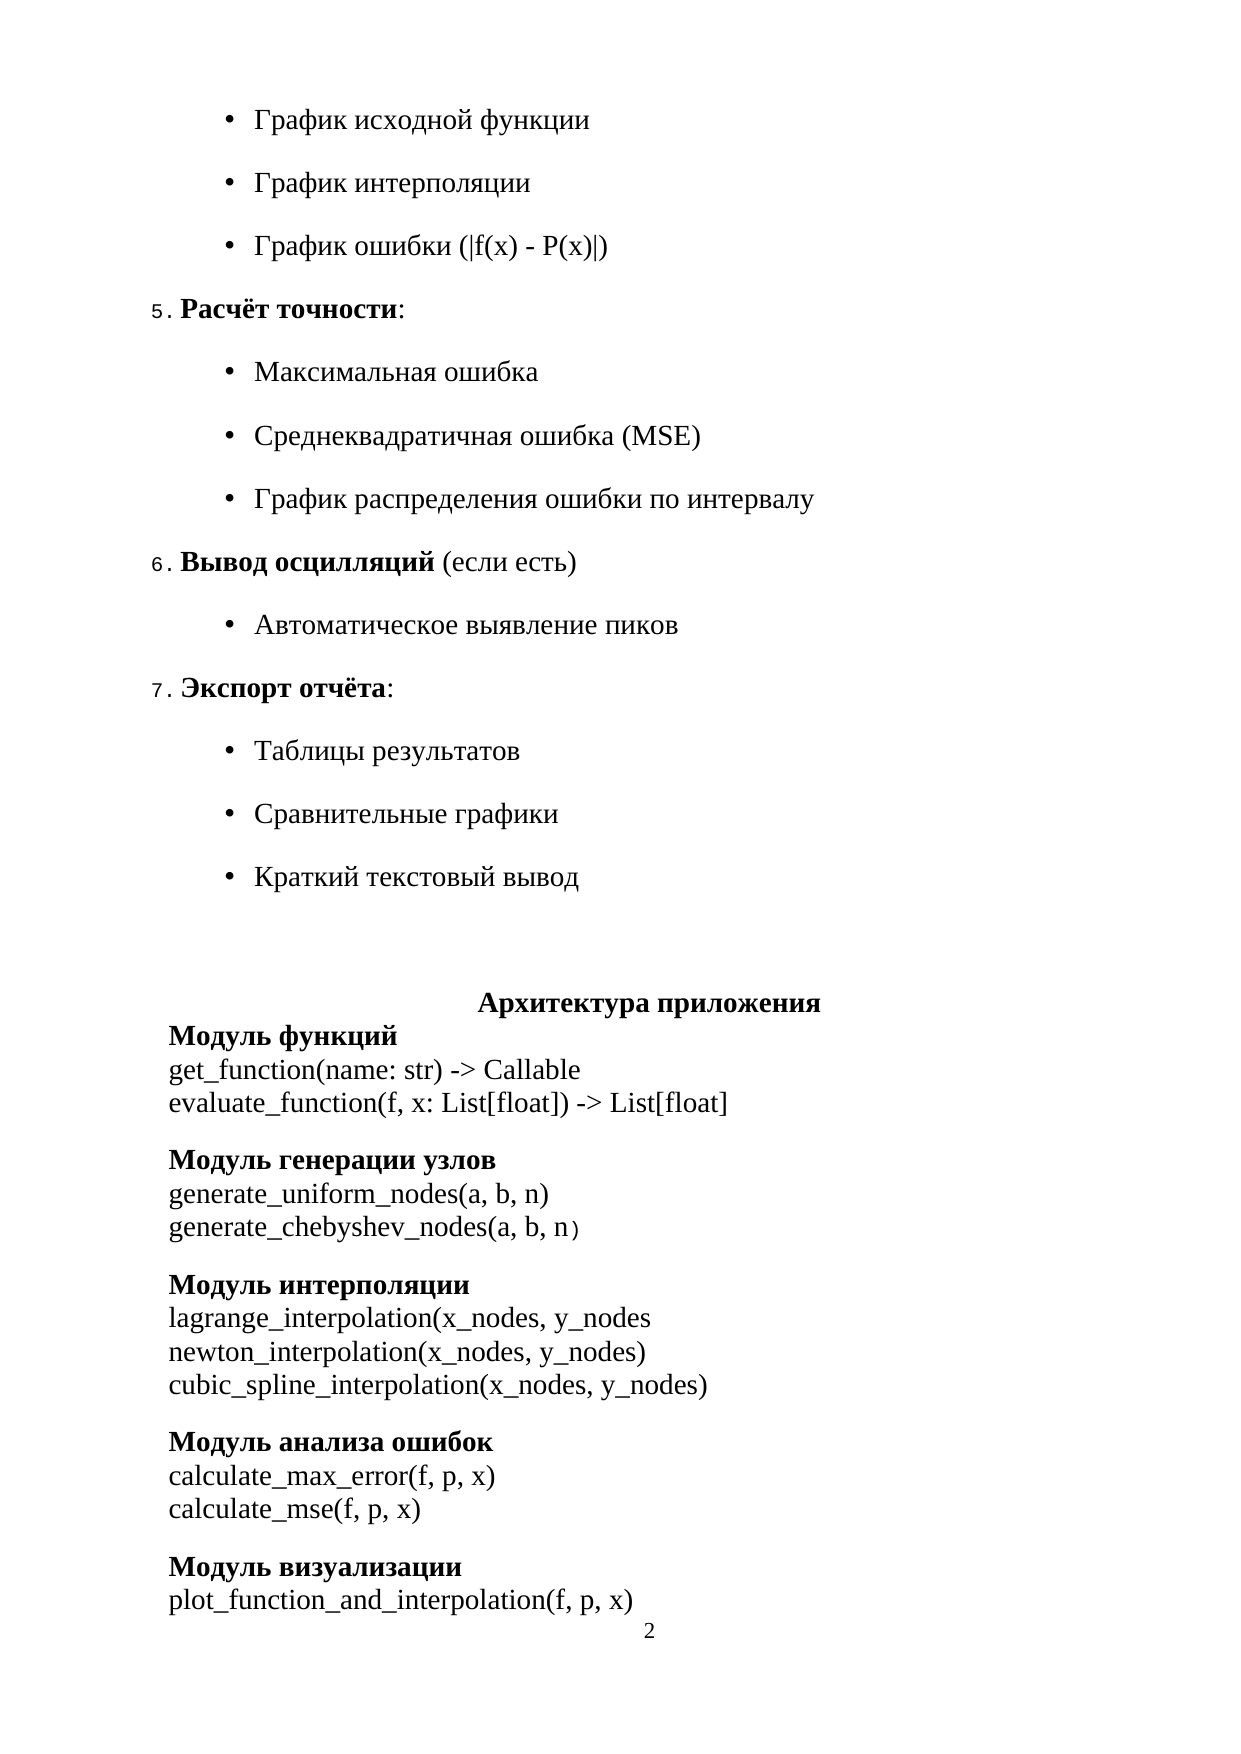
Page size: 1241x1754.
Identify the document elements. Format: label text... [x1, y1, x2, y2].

list Таблицы результатов [224, 733, 1192, 767]
text Модуль анализа ошибок [168, 1424, 1192, 1458]
text calculate_max_error(f, p, x) [168, 1458, 1192, 1492]
list Сравнительные графики [224, 796, 1192, 830]
text generate_chebyshev_nodes(a, b, n) [168, 1209, 1192, 1243]
list График интерполяции [224, 165, 1192, 199]
text Модуль интерполяции [168, 1267, 1192, 1300]
text cubic_spline_interpolation(x_nodes, y_nodes) [168, 1367, 1192, 1401]
list Среднеквадратичная ошибка (MSE) [224, 418, 1192, 451]
list График исходной функции [224, 102, 1192, 136]
text newton_interpolation(x_nodes, y_nodes) [168, 1334, 1192, 1367]
list Краткий текстовый вывод [224, 859, 1192, 893]
text generate_uniform_nodes(a, b, n) [168, 1176, 1192, 1209]
text get_function(name: str) -> Callable [168, 1052, 1192, 1085]
list Экспорт отчёта: [151, 670, 1192, 703]
text Модуль генерации узлов [168, 1142, 1192, 1176]
list График ошибки (|f(x) - P(x)|) [224, 228, 1192, 262]
text Модуль визуализации [168, 1549, 1192, 1582]
list Максимальная ошибка [224, 354, 1192, 388]
list График распределения ошибки по интервалу [224, 481, 1192, 514]
text evaluate_function(f, x: List[float]) -> List[float] [168, 1085, 1192, 1119]
list Автоматическое выявление пиков [224, 607, 1192, 641]
text lagrange_interpolation(x_nodes, y_nodes [168, 1300, 1192, 1334]
text Модуль функций [168, 1018, 1192, 1052]
list Вывод осцилляций (если есть) [151, 544, 1192, 577]
list Расчёт точности: [151, 291, 1192, 325]
subtitle Архитектура приложения [106, 985, 1192, 1018]
text calculate_mse(f, p, x) [168, 1492, 1192, 1525]
text plot_function_and_interpolation(f, p, x) [168, 1582, 1192, 1616]
